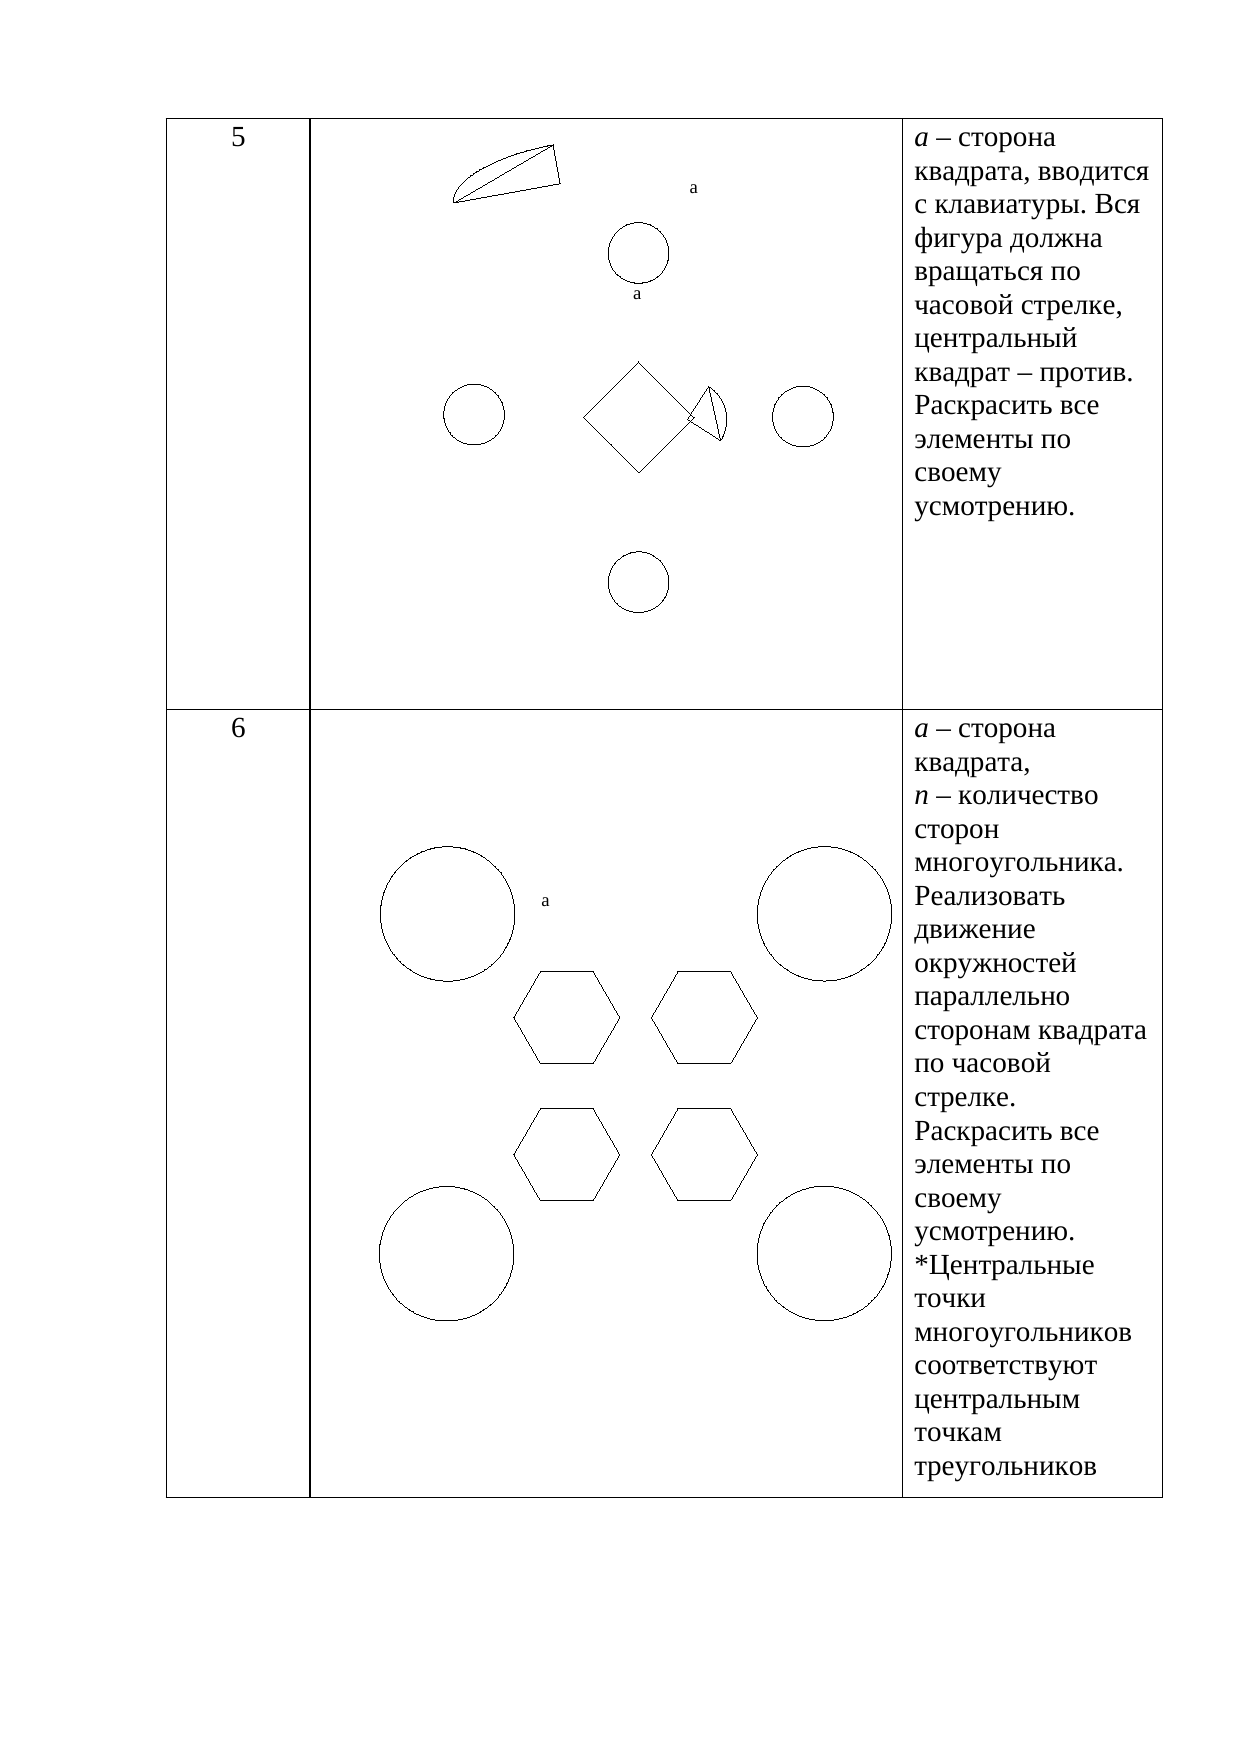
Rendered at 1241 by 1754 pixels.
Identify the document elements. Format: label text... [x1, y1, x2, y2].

table_cell a – сторона квадрата, n – количество сторон многоугольника. Реализовать движение окружностей параллельно сторонам квадрата по часовой стрелке. Раскрасить все элементы по своему усмотрению. *Центральные точки многоугольников соответствуют центральным точкам треугольников [903, 710, 1162, 1497]
table_cell a – сторона квадрата, вводится с клавиатуры. Вся фигура должна вращаться по часовой стрелке, центральный квадрат – против. Раскрасить все элементы по своему усмотрению. [903, 119, 1162, 709]
table_cell [311, 119, 902, 709]
table_cell [311, 710, 902, 1497]
table_cell 5 [167, 119, 309, 709]
table_cell 6 [167, 710, 309, 1497]
